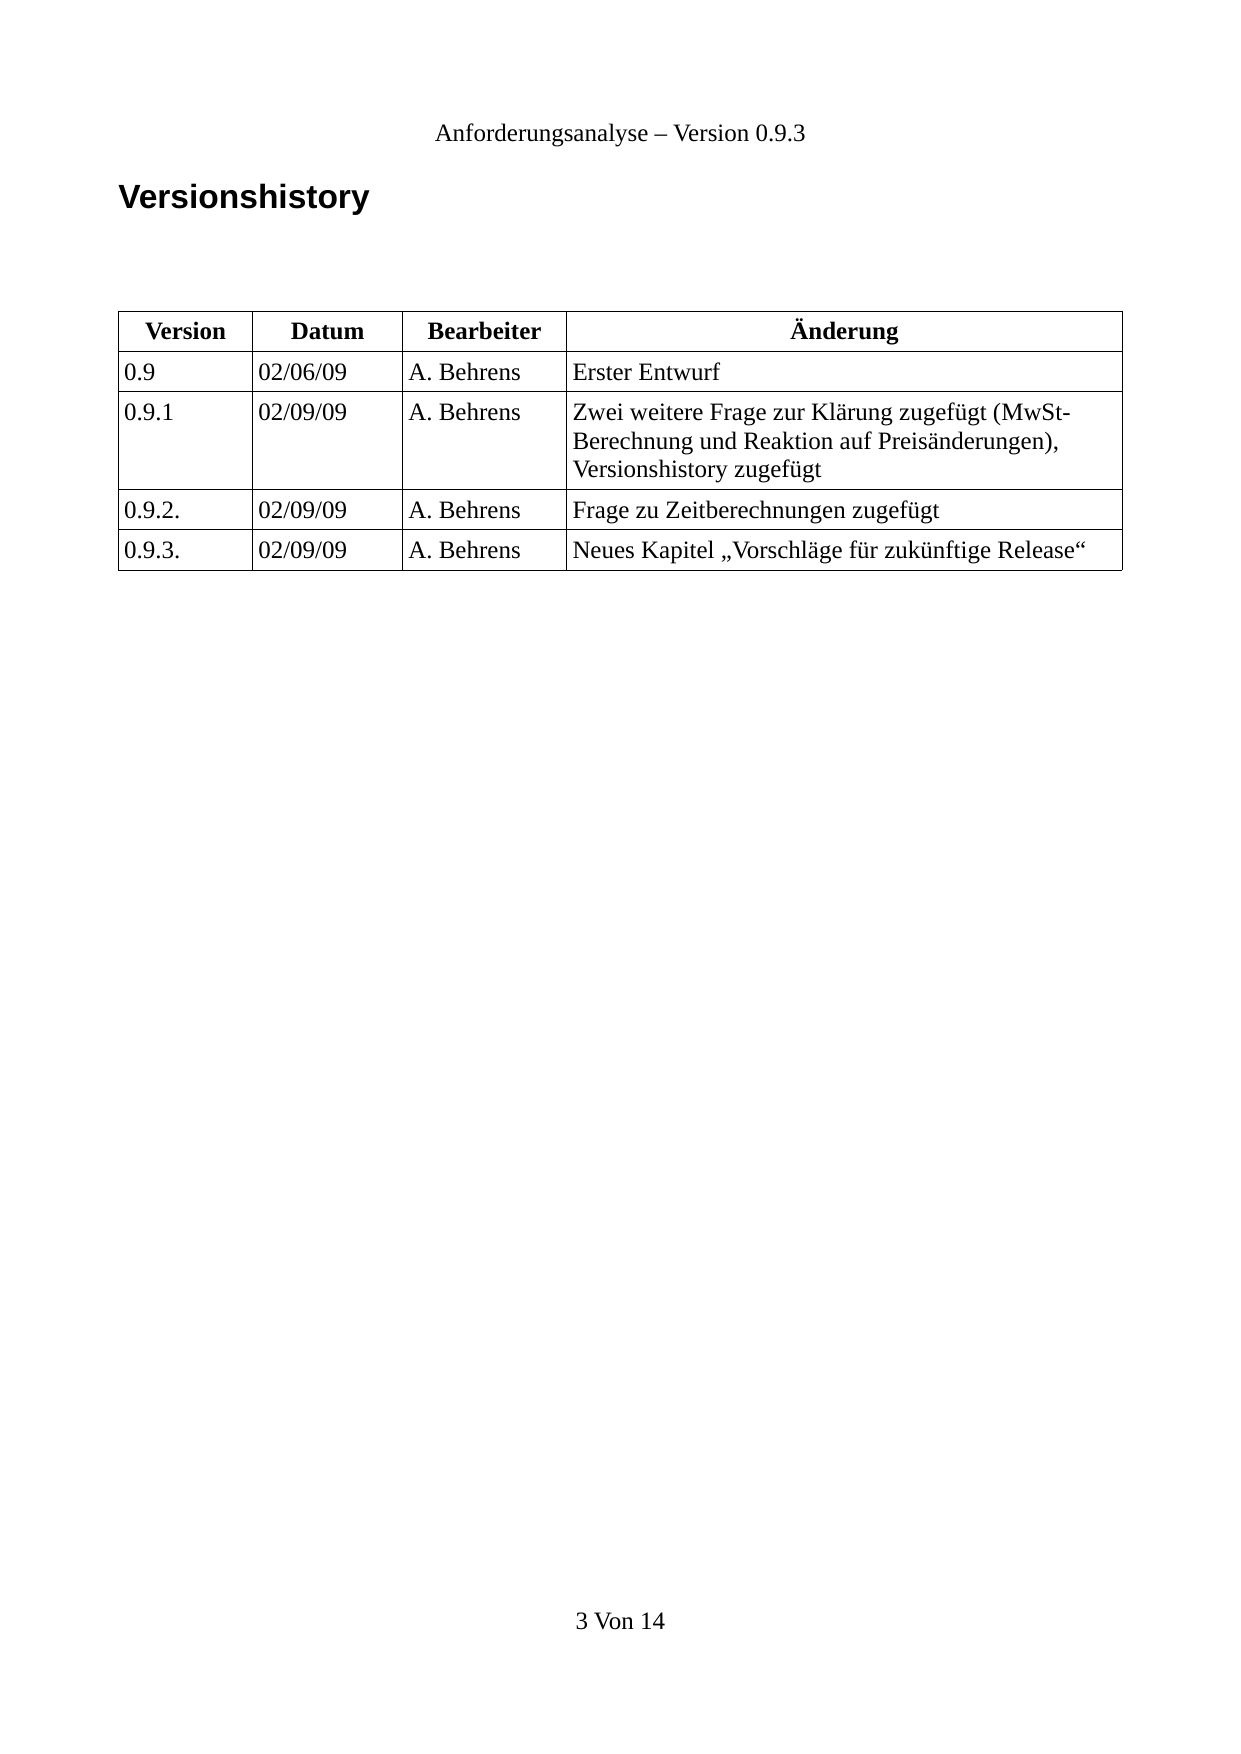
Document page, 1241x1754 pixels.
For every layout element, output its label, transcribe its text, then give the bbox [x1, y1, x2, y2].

table_cell 09.02.09 [253, 530, 402, 570]
table_cell A. Behrens [403, 392, 566, 489]
table_header Datum [253, 312, 402, 351]
table_cell 0.9.3. [119, 530, 252, 570]
table_cell Erster Entwurf [567, 352, 1122, 391]
table_cell 09.02.09 [253, 392, 402, 489]
table_cell Neues Kapitel „Vorschläge für zukünftige Release“ [567, 530, 1122, 570]
table_cell A. Behrens [403, 530, 566, 570]
table_cell A. Behrens [403, 490, 566, 529]
subtitle Versionshistory [118, 177, 1122, 216]
table_header Bearbeiter [403, 312, 566, 351]
table_cell 0.9 [119, 352, 252, 391]
table_cell 06.02.09 [253, 352, 402, 391]
table_cell 09.02.09 [253, 490, 402, 529]
table_header Änderung [567, 312, 1122, 351]
table_cell A. Behrens [403, 352, 566, 391]
table_cell Zwei weitere Frage zur Klärung zugefügt (MwSt-Berechnung und Reaktion auf Preisänderungen), Versionshistory zugefügt [567, 392, 1122, 489]
table_cell 0.9.1 [119, 392, 252, 489]
table_cell 0.9.2. [119, 490, 252, 529]
table_header Version [119, 312, 252, 351]
table_cell Frage zu Zeitberechnungen zugefügt [567, 490, 1122, 529]
